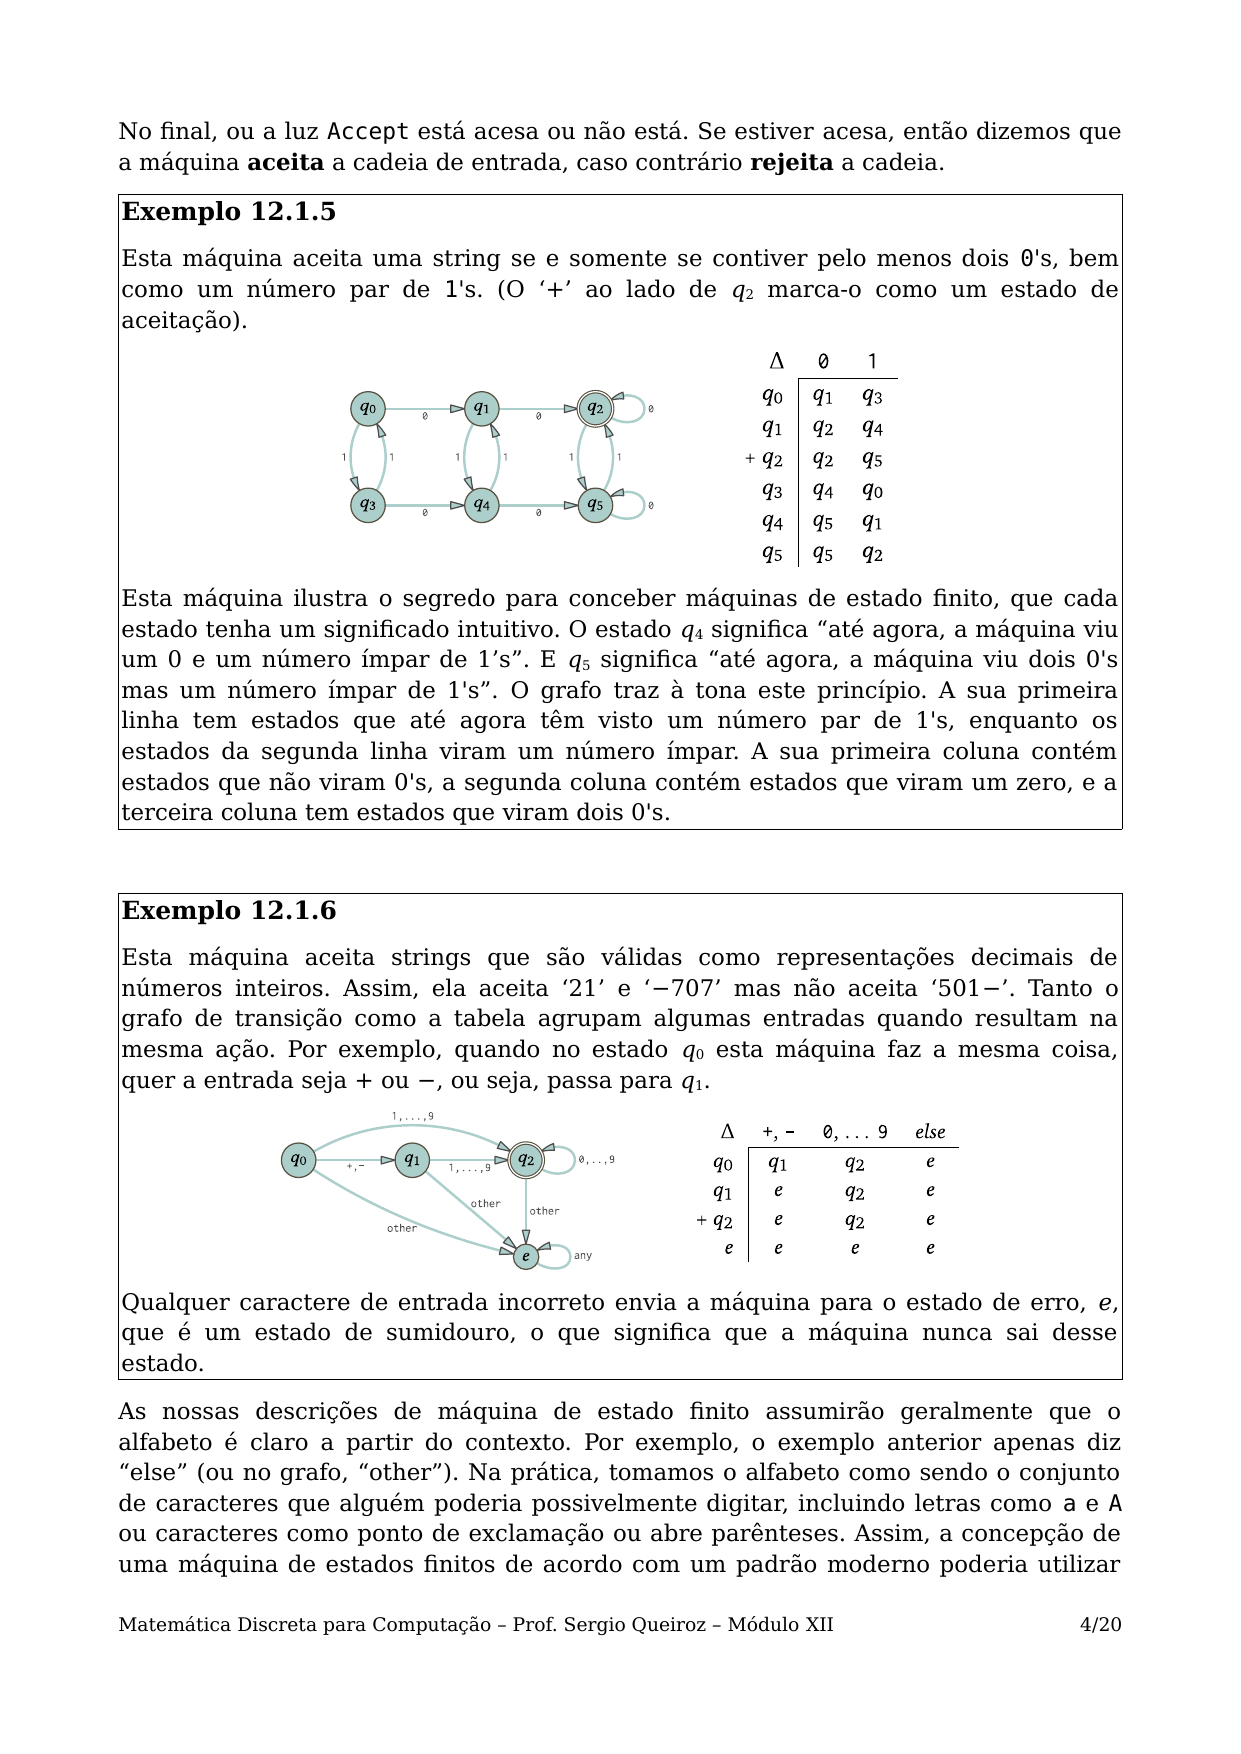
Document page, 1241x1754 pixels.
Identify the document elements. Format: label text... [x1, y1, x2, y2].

text Esta máquina aceita uma string se e somente se contiver pelo menos dois 0's, bem como um número par de 1's. (O ‘+’ ao lado de q2 marca-o como um estado de aceitação). [119, 243, 1122, 333]
text Exemplo 12.1.6 [119, 894, 1122, 925]
text No final, ou a luz Accept está acesa ou não está. Se estiver acesa, então dizemos que a máquina aceita a cadeia de entrada, caso contrário rejeita a cadeia. [118, 118, 1122, 176]
text Esta máquina ilustra o segredo para conceber máquinas de estado finito, que cada estado tenha um significado intuitivo. O estado q4 significa “até agora, a máquina viu um 0 e um número ímpar de 1’s”. E q5 significa “até agora, a máquina viu dois 0's mas um número ímpar de 1's”. O grafo traz à tona este princípio. A sua primeira linha tem estados que até agora têm visto um número par de 1's, enquanto os estados da segunda linha viram um número ímpar. A sua primeira coluna contém estados que não viram 0's, a segunda coluna contém estados que viram um zero, e a terceira coluna tem estados que viram dois 0's. [119, 582, 1122, 829]
text As nossas descrições de máquina de estado finito assumirão geralmente que o alfabeto é claro a partir do contexto. Por exemplo, o exemplo anterior apenas diz “else” (ou no grafo, “other”). Na prática, tomamos o alfabeto como sendo o conjunto de caracteres que alguém poderia possivelmente digitar, incluindo letras como a e A ou caracteres como ponto de exclamação ou abre parênteses. Assim, a concepção de uma máquina de estados finitos de acordo com um padrão moderno poderia utilizar [118, 1398, 1122, 1578]
text Exemplo 12.1.5 [119, 195, 1122, 227]
text Esta máquina aceita strings que são válidas como representações decimais de números inteiros. Assim, ela aceita ‘21’ e ‘−707’ mas não aceita ‘501−’. Tanto o grafo de transição como a tabela agrupam algumas entradas quando resultam na mesma ação. Por exemplo, quando no estado q0 esta máquina faz a mesma coisa, quer a entrada seja + ou −, ou seja, passa para q1. [119, 941, 1122, 1093]
text Qualquer caractere de entrada incorreto envia a máquina para o estado de erro, e, que é um estado de sumidouro, o que significa que a máquina nunca sai desse estado. [119, 1286, 1122, 1379]
